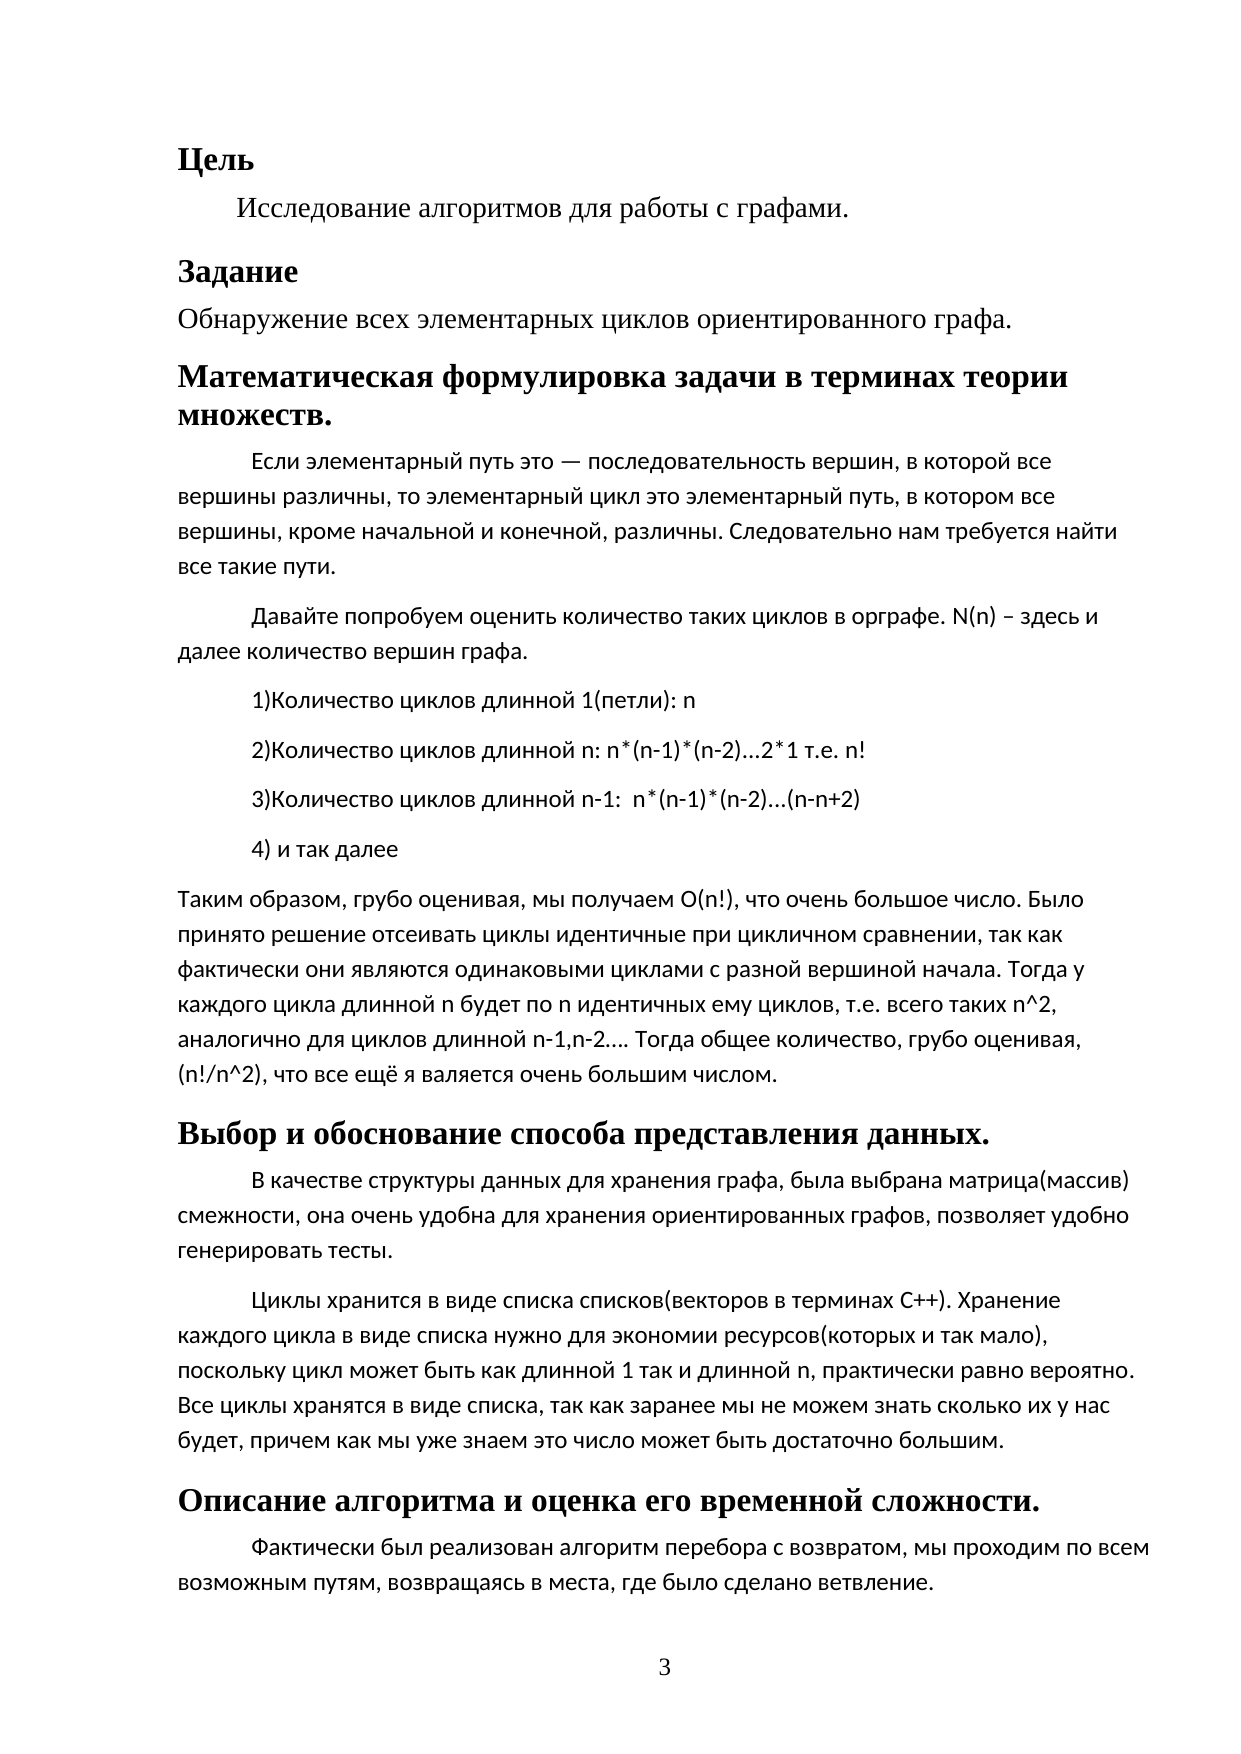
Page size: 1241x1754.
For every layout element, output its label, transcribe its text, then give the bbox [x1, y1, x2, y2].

subtitle Цель [177, 139, 1152, 177]
text Исследование алгоритмов для работы с графами. [177, 190, 1152, 223]
text 2)Количество циклов длинной n: n*(n-1)*(n-2)...2*1 т.е. n! [177, 734, 1152, 764]
subtitle Описание алгоритма и оценка его временной сложности. [177, 1480, 1152, 1518]
subtitle Математическая формулировка задачи в терминах теории множеств. [177, 356, 1152, 433]
text Обнаружение всех элементарных циклов ориентированного графа. [177, 302, 1152, 335]
text Циклы хранится в виде списка списков(векторов в терминах C++). Хранение каждого цикла в виде списка нужно для экономии ресурсов(которых и так мало), поскольку цикл может быть как длинной 1 так и длинной n, практически равно вероятно. Все циклы хранятся в виде списка, так как заранее мы не можем знать сколько их у нас будет, причем как мы уже знаем это число может быть достаточно большим. [177, 1284, 1152, 1454]
subtitle Выбор и обоснование способа представления данных. [177, 1113, 1152, 1152]
text 1)Количество циклов длинной 1(петли): n [177, 684, 1152, 715]
text Давайте попробуем оценить количество таких циклов в орграфе. N(n) – здесь и далее количество вершин графа. [177, 600, 1152, 665]
text 3)Количество циклов длинной n-1: n*(n-1)*(n-2)...(n-n+2) [177, 783, 1152, 814]
text Фактически был реализован алгоритм перебора с возвратом, мы проходим по всем возможным путям, возвращаясь в места, где было сделано ветвление. [177, 1531, 1152, 1596]
text В качестве структуры данных для хранения графа, была выбрана матрица(массив) смежности, она очень удобна для хранения ориентированных графов, позволяет удобно генерировать тесты. [177, 1164, 1152, 1265]
subtitle Задание [177, 251, 1152, 289]
text Таким образом, грубо оценивая, мы получаем O(n!), что очень большое число. Было принято решение отсеивать циклы идентичные при цикличном сравнении, так как фактически они являются одинаковыми циклами с разной вершиной начала. Тогда у каждого цикла длинной n будет по n идентичных ему циклов, т.е. всего таких n^2, аналогично для циклов длинной n-1,n-2…. Тогда общее количество, грубо оценивая, (n!/n^2), что все ещё я валяется очень большим числом. [177, 883, 1152, 1088]
text 4) и так далее [177, 833, 1152, 864]
text Если элементарный путь это — последовательность вершин, в которой все вершины различны, то элементарный цикл это элементарный путь, в котором все вершины, кроме начальной и конечной, различны. Следовательно нам требуется найти все такие пути. [177, 445, 1152, 581]
